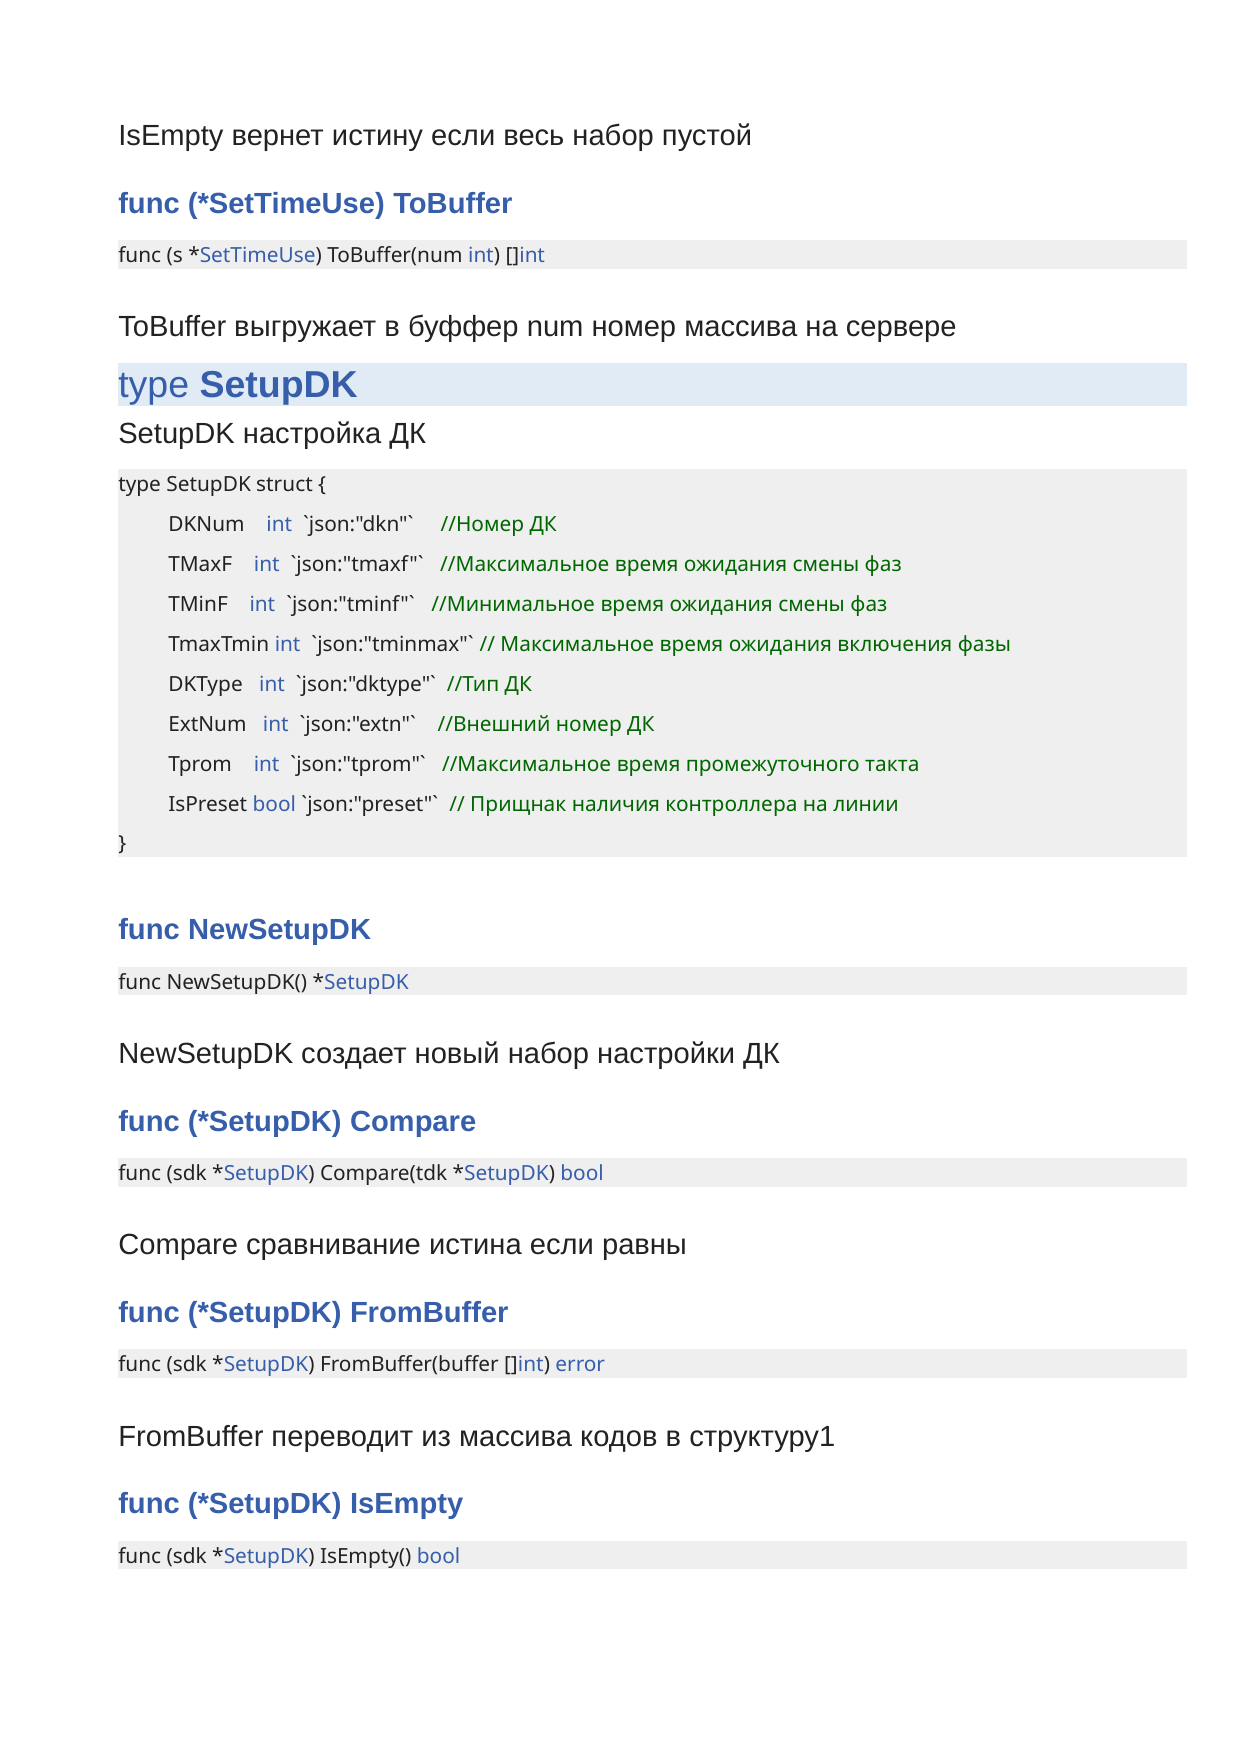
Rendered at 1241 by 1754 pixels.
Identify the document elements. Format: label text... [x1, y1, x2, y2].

text NewSetupDK создает новый набор настройки ДК [118, 1036, 1187, 1069]
subtitle func (*SetupDK) Compare [118, 1104, 1187, 1137]
text func (sdk *SetupDK) IsEmpty() bool [118, 1541, 1187, 1569]
text DKType int `json:"dktype"` //Тип ДК [118, 669, 1187, 697]
text } [118, 828, 1187, 857]
text TmaxTmin int `json:"tminmax"` // Максимальное время ожидания включения фазы [118, 629, 1187, 658]
subtitle func (*SetupDK) FromBuffer [118, 1295, 1187, 1329]
subtitle func (*SetTimeUse) ToBuffer [118, 186, 1187, 219]
subtitle type SetupDK [118, 363, 1187, 406]
subtitle func (*SetupDK) IsEmpty [118, 1486, 1187, 1520]
text FromBuffer переводит из массива кодов в структуру1 [118, 1419, 1187, 1452]
text TMinF int `json:"tminf"` //Минимальное время ожидания смены фаз [118, 589, 1187, 618]
text ToBuffer выгружает в буффер num номер массива на сервере [118, 309, 1187, 343]
text func NewSetupDK() *SetupDK [118, 967, 1187, 995]
text Compare сравнивание истина если равны [118, 1227, 1187, 1261]
text IsPreset bool `json:"preset"` // Прищнак наличия контроллера на линии [118, 789, 1187, 817]
text func (sdk *SetupDK) Compare(tdk *SetupDK) bool [118, 1158, 1187, 1187]
text SetupDK настройка ДК [118, 416, 1187, 450]
text Tprom int `json:"tprom"` //Максимальное время промежуточного такта [118, 749, 1187, 777]
text func (s *SetTimeUse) ToBuffer(num int) []int [118, 240, 1187, 269]
text type SetupDK struct { [118, 469, 1187, 498]
subtitle func NewSetupDK [118, 912, 1187, 946]
text DKNum int `json:"dkn"` //Номер ДК [118, 509, 1187, 538]
text TMaxF int `json:"tmaxf"` //Максимальное время ожидания смены фаз [118, 549, 1187, 578]
text IsEmpty вернет истину если весь набор пустой [118, 118, 1187, 152]
text func (sdk *SetupDK) FromBuffer(buffer []int) error [118, 1349, 1187, 1378]
text ExtNum int `json:"extn"` //Внешний номер ДК [118, 709, 1187, 737]
